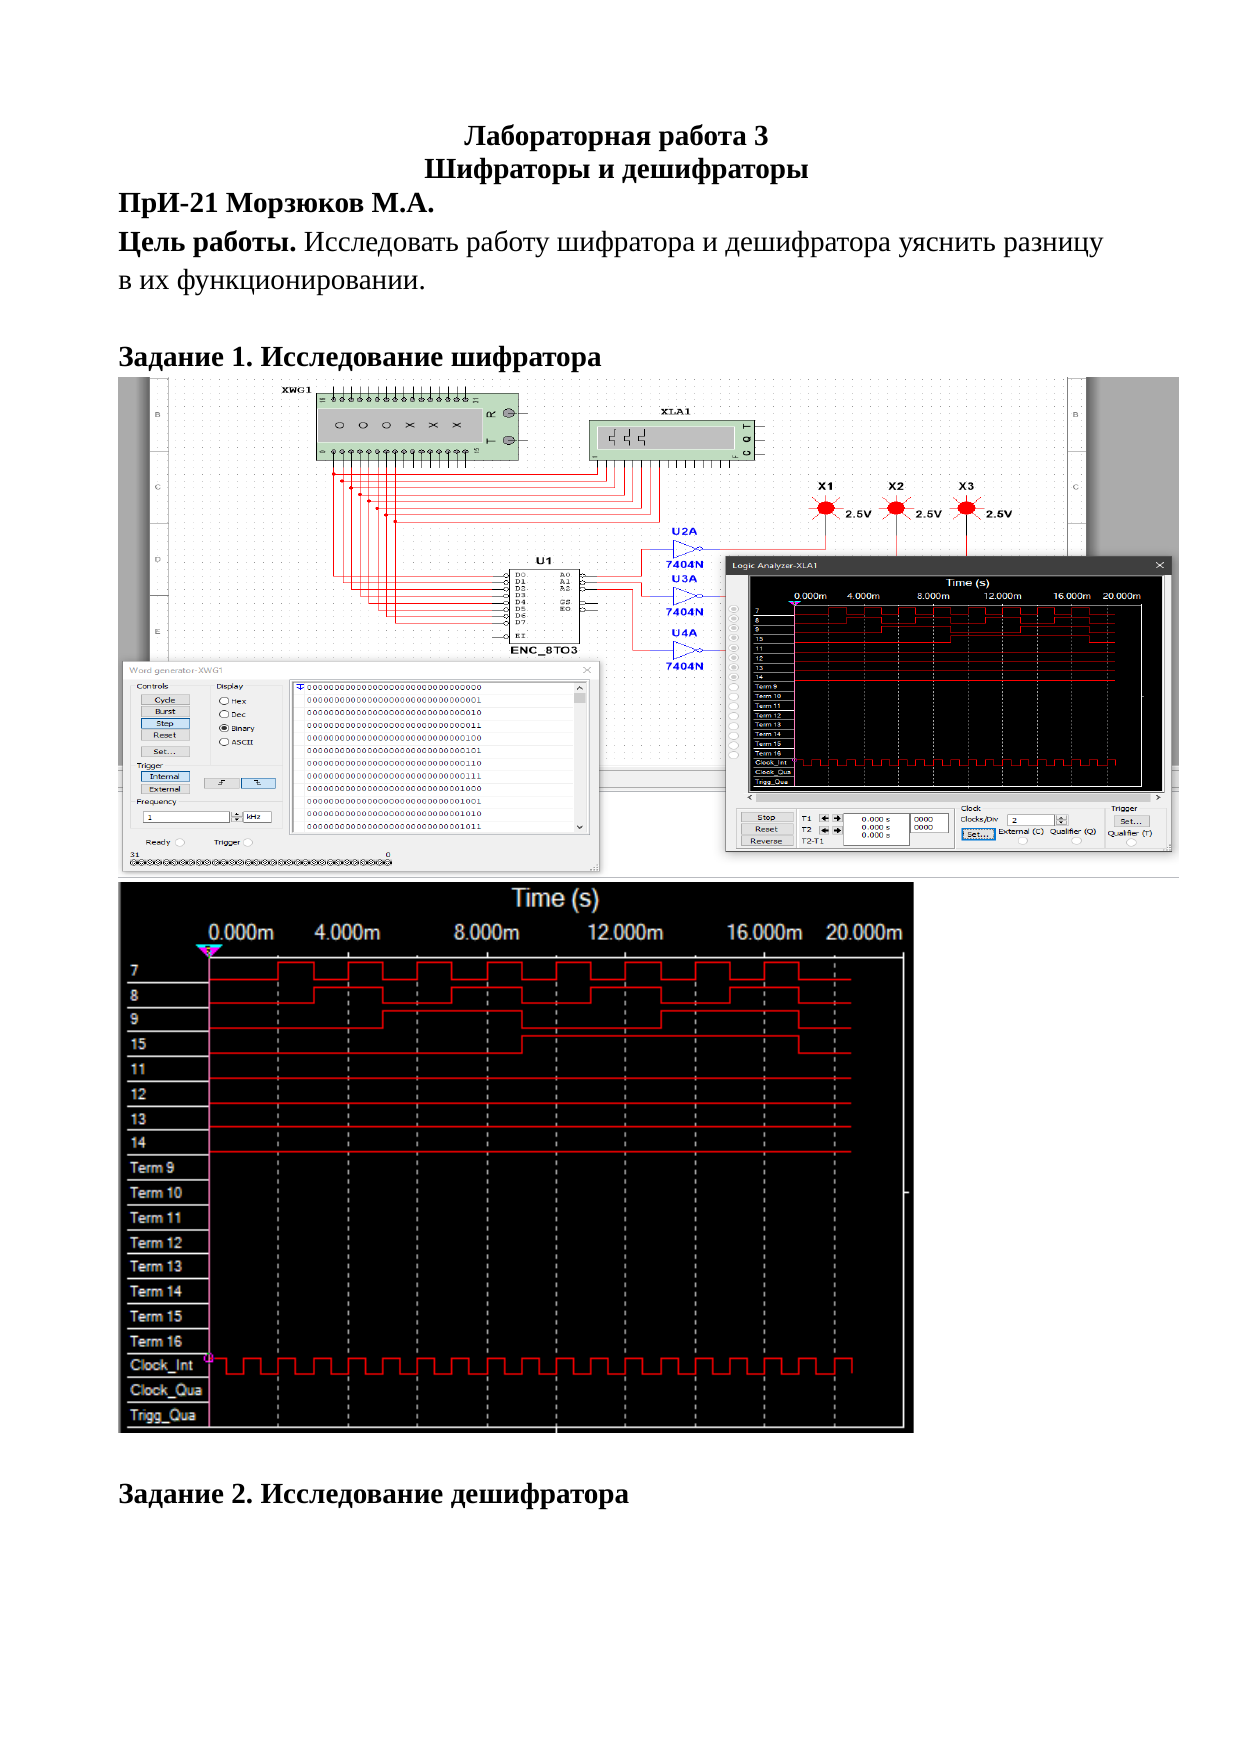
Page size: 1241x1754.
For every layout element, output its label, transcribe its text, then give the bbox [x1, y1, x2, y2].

text Лабораторная работа 3 [118, 118, 1122, 152]
text ПрИ-21 Морзюков М.А. [118, 185, 1122, 219]
text Задание 2. Исследование дешифратора [118, 1476, 1122, 1509]
text Задание 1. Исследование шифратора [118, 339, 1122, 373]
picture [118, 377, 1179, 878]
text Шифраторы и дешифраторы [118, 152, 1122, 185]
text Цель работы. Исследовать работу шифратора и дешифратора уяснить разницу в их функционировании. [118, 224, 1122, 296]
picture [118, 882, 914, 1433]
